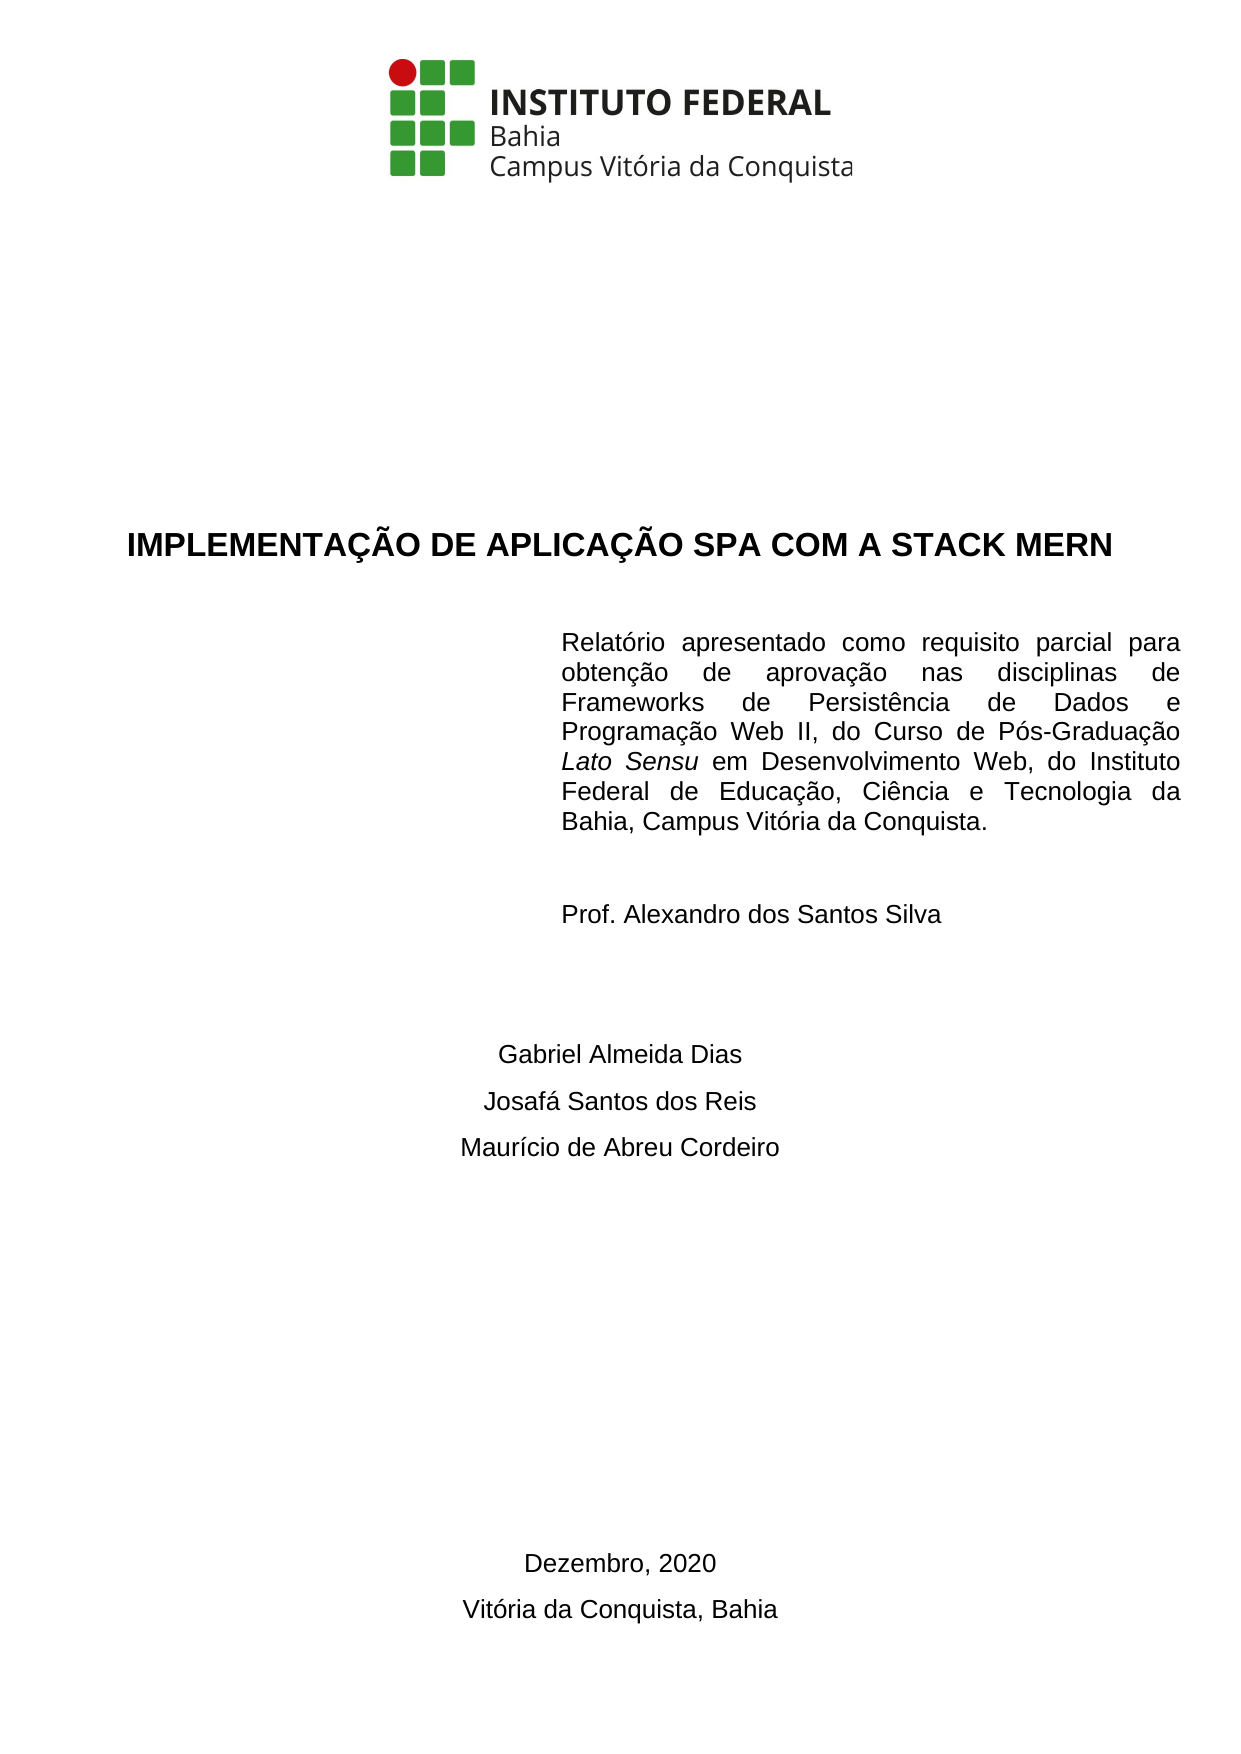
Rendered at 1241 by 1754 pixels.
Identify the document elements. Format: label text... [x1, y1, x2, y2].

text Prof. Alexandro dos Santos Silva [561, 899, 1181, 929]
text Vitória da Conquista, Bahia [59, 1594, 1181, 1624]
text IMPLEMENTAÇÃO DE APLICAÇÃO SPA COM A STACK MERN [59, 525, 1181, 563]
picture [388, 59, 853, 183]
text Gabriel Almeida Dias [59, 1039, 1181, 1069]
text Relatório apresentado como requisito parcial para obtenção de aprovação nas disciplinas de Frameworks de Persistência de Dados e Programação Web II, do Curso de Pós-Graduação Lato Sensu em Desenvolvimento Web, do Instituto Federal de Educação, Ciência e Tecnologia da Bahia, Campus Vitória da Conquista. [561, 627, 1181, 836]
text Maurício de Abreu Cordeiro [59, 1132, 1181, 1162]
text Josafá Santos dos Reis [59, 1086, 1181, 1115]
text Dezembro, 2020 [59, 1548, 1181, 1577]
